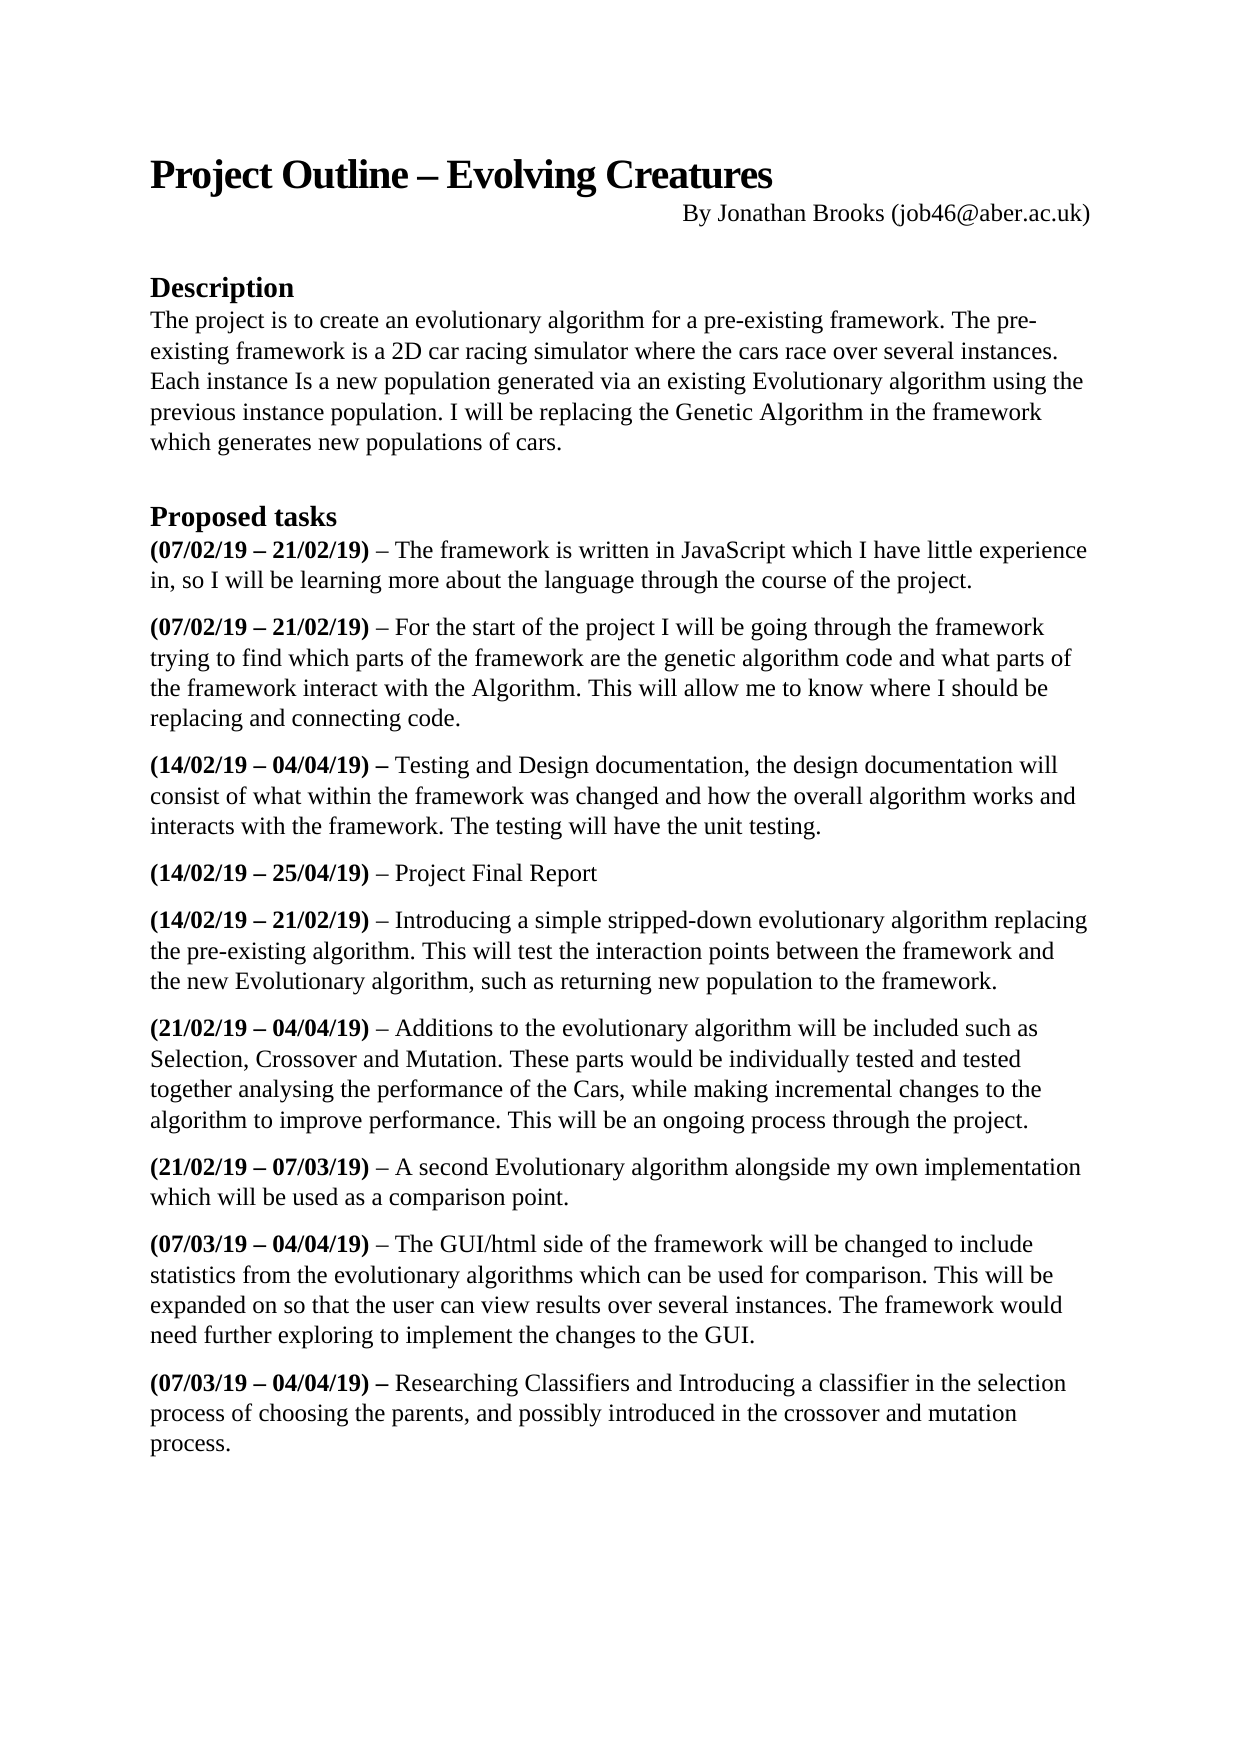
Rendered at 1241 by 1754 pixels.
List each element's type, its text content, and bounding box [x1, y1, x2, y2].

title Project Outline – Evolving Creatures [150, 150, 1090, 198]
text (07/03/19 – 04/04/19) – The GUI/html side of the framework will be changed to include statistics from the evolutionary algorithms which can be used for comparison. This will be expanded on so that the user can view results over several instances. The framework would need further exploring to implement the changes to the GUI. [150, 1229, 1090, 1349]
text (07/02/19 – 21/02/19) – The framework is written in JavaScript which I have little experience in, so I will be learning more about the language through the course of the project. [150, 535, 1090, 594]
text (21/02/19 – 07/03/19) – A second Evolutionary algorithm alongside my own implementation which will be used as a comparison point. [150, 1152, 1090, 1211]
text (14/02/19 – 25/04/19) – Project Final Report [150, 858, 1090, 887]
subtitle Proposed tasks [150, 499, 1090, 533]
subtitle Description [150, 270, 1090, 303]
text By Jonathan Brooks (job46@aber.ac.uk) [150, 198, 1090, 227]
text (14/02/19 – 04/04/19) – Testing and Design documentation, the design documentation will consist of what within the framework was changed and how the overall algorithm works and interacts with the framework. The testing will have the unit testing. [150, 751, 1090, 840]
text (07/02/19 – 21/02/19) – For the start of the project I will be going through the framework trying to find which parts of the framework are the genetic algorithm code and what parts of the framework interact with the Algorithm. This will allow me to know where I should be replacing and connecting code. [150, 612, 1090, 732]
text (21/02/19 – 04/04/19) – Additions to the evolutionary algorithm will be included such as Selection, Crossover and Mutation. These parts would be individually tested and tested together analysing the performance of the Cars, while making incremental changes to the algorithm to improve performance. This will be an ongoing process through the project. [150, 1013, 1090, 1133]
text (07/03/19 – 04/04/19) – Researching Classifiers and Introducing a classifier in the selection process of choosing the parents, and possibly introduced in the crossover and mutation process. [150, 1368, 1090, 1457]
text (14/02/19 – 21/02/19) – Introducing a simple stripped-down evolutionary algorithm replacing the pre-existing algorithm. This will test the interaction points between the framework and the new Evolutionary algorithm, such as returning new population to the framework. [150, 906, 1090, 995]
text The project is to create an evolutionary algorithm for a pre-existing framework. The pre-existing framework is a 2D car racing simulator where the cars race over several instances. Each instance Is a new population generated via an existing Evolutionary algorithm using the previous instance population. I will be replacing the Genetic Algorithm in the framework which generates new populations of cars. [150, 306, 1090, 456]
